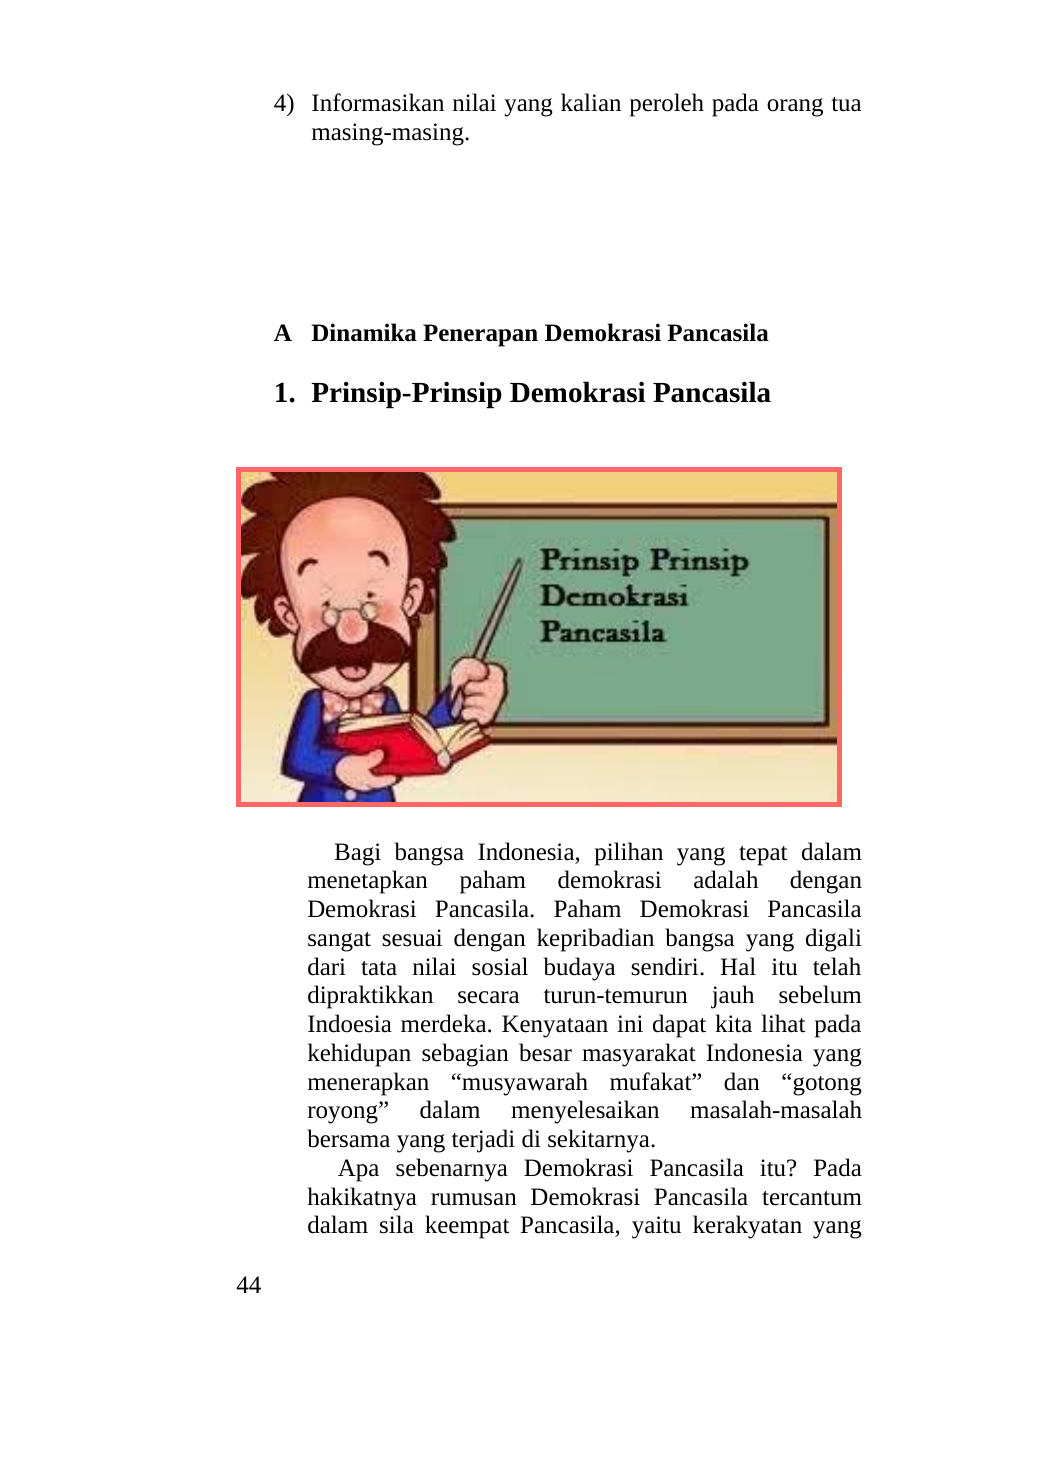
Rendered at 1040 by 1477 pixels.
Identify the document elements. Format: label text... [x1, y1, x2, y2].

list Informasikan nilai yang kalian peroleh pada orang tua masing-masing. [274, 88, 862, 145]
list Prinsip-Prinsip Demokrasi Pancasila [274, 375, 862, 409]
picture [241, 472, 837, 802]
list Dinamika Penerapan Demokrasi Pancasila [274, 318, 862, 347]
text Apa sebenarnya Demokrasi Pancasila itu? Pada hakikatnya rumusan Demokrasi Pancasila tercantum dalam sila keempat Pancasila, yaitu kerakyatan yang [307, 1153, 862, 1239]
text Bagi bangsa Indonesia, pilihan yang tepat dalam menetapkan paham demokrasi adalah dengan Demokrasi Pancasila. Paham Demokrasi Pancasila sangat sesuai dengan kepribadian bangsa yang digali dari tata nilai sosial budaya sendiri. Hal itu telah dipraktikkan secara turun-temurun jauh sebelum Indoesia merdeka. Kenyataan ini dapat kita lihat pada kehidupan sebagian besar masyarakat Indonesia yang menerapkan “musyawarah mufakat” dan “gotong royong” dalam menyelesaikan masalah-masalah bersama yang terjadi di sekitarnya. [307, 837, 862, 1153]
